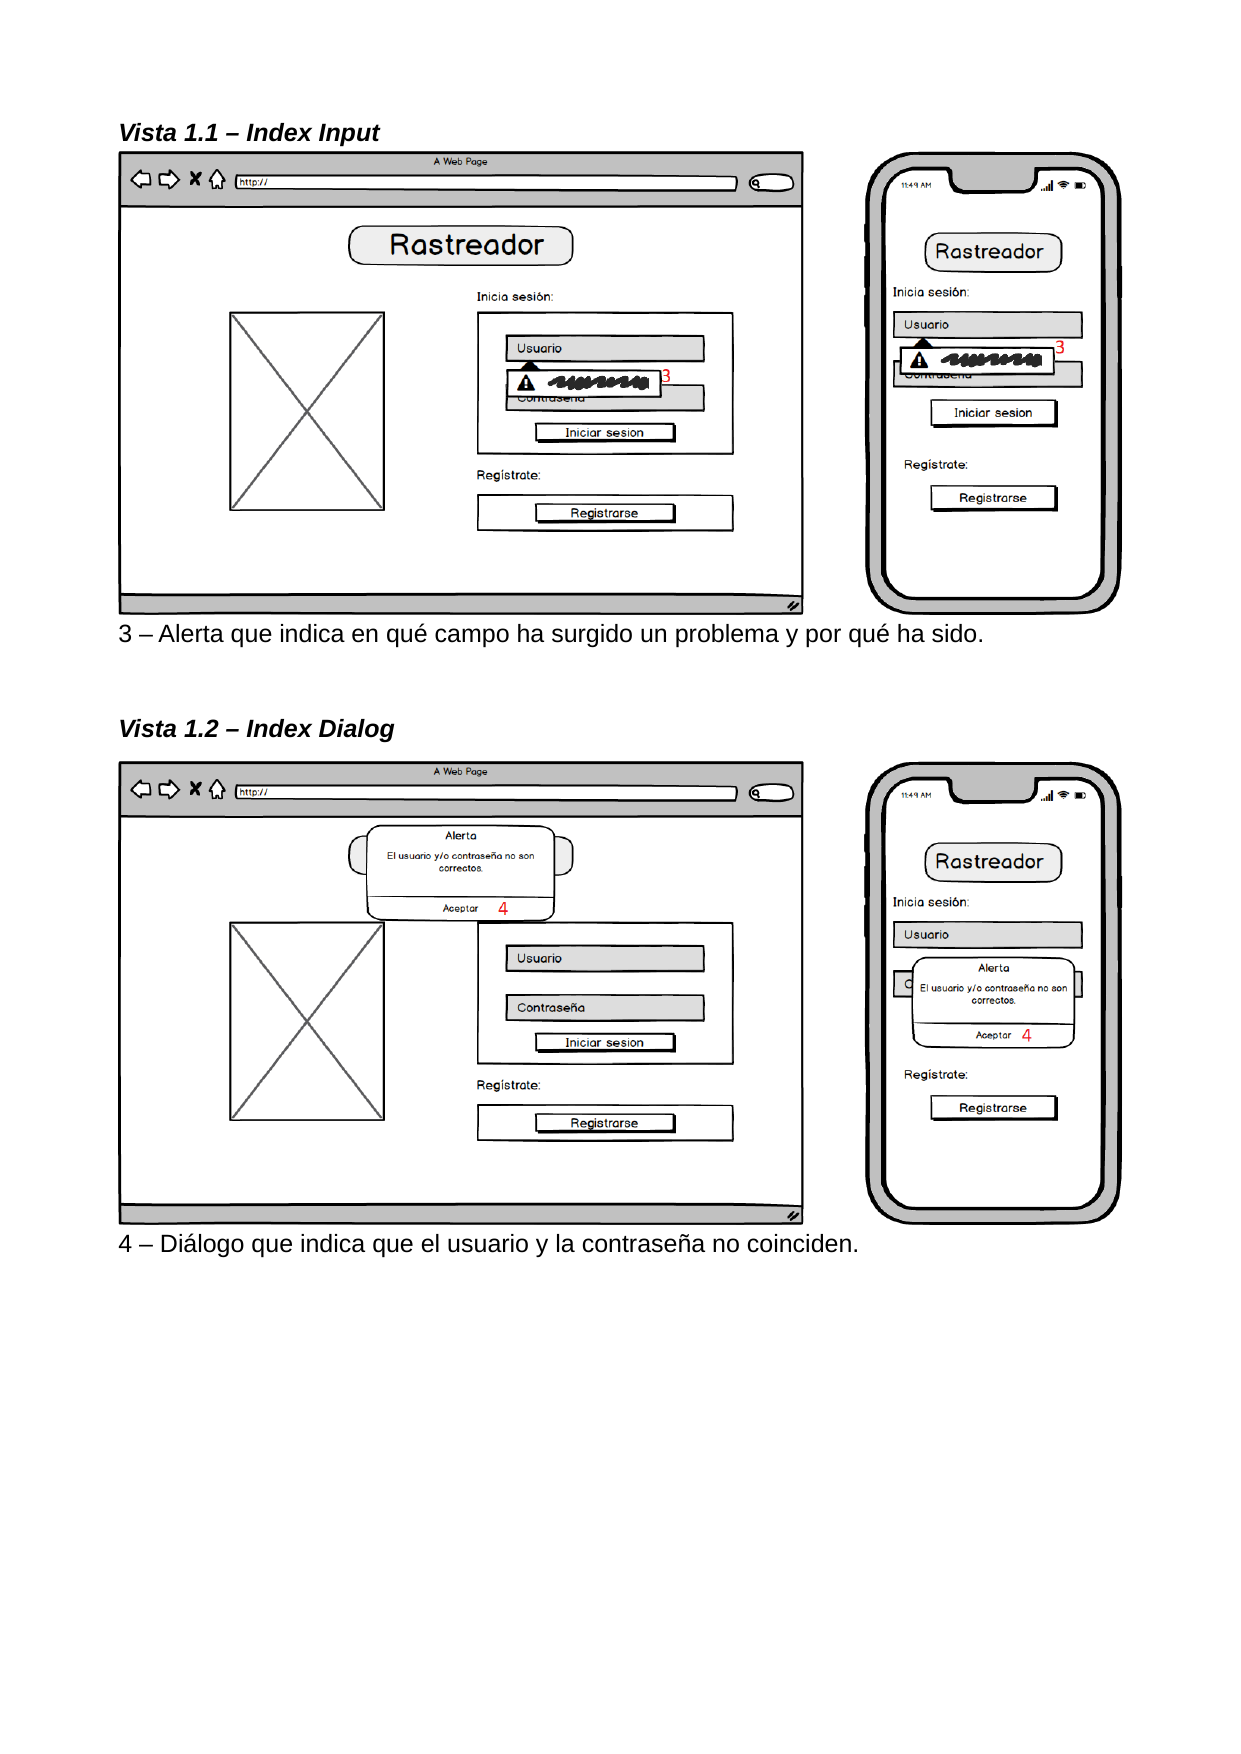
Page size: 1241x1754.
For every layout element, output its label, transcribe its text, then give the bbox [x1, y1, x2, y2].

picture [118, 761, 1123, 1225]
text 4 – Diálogo que indica que el usuario y la contraseña no coinciden. [118, 1225, 1122, 1258]
text 3 – Alerta que indica en qué campo ha surgido un problema y por qué ha sido. [118, 615, 1122, 648]
text Vista 1.1 – Index Input [118, 118, 1122, 147]
picture [118, 151, 1123, 615]
text Vista 1.2 – Index Dialog [118, 714, 1122, 743]
